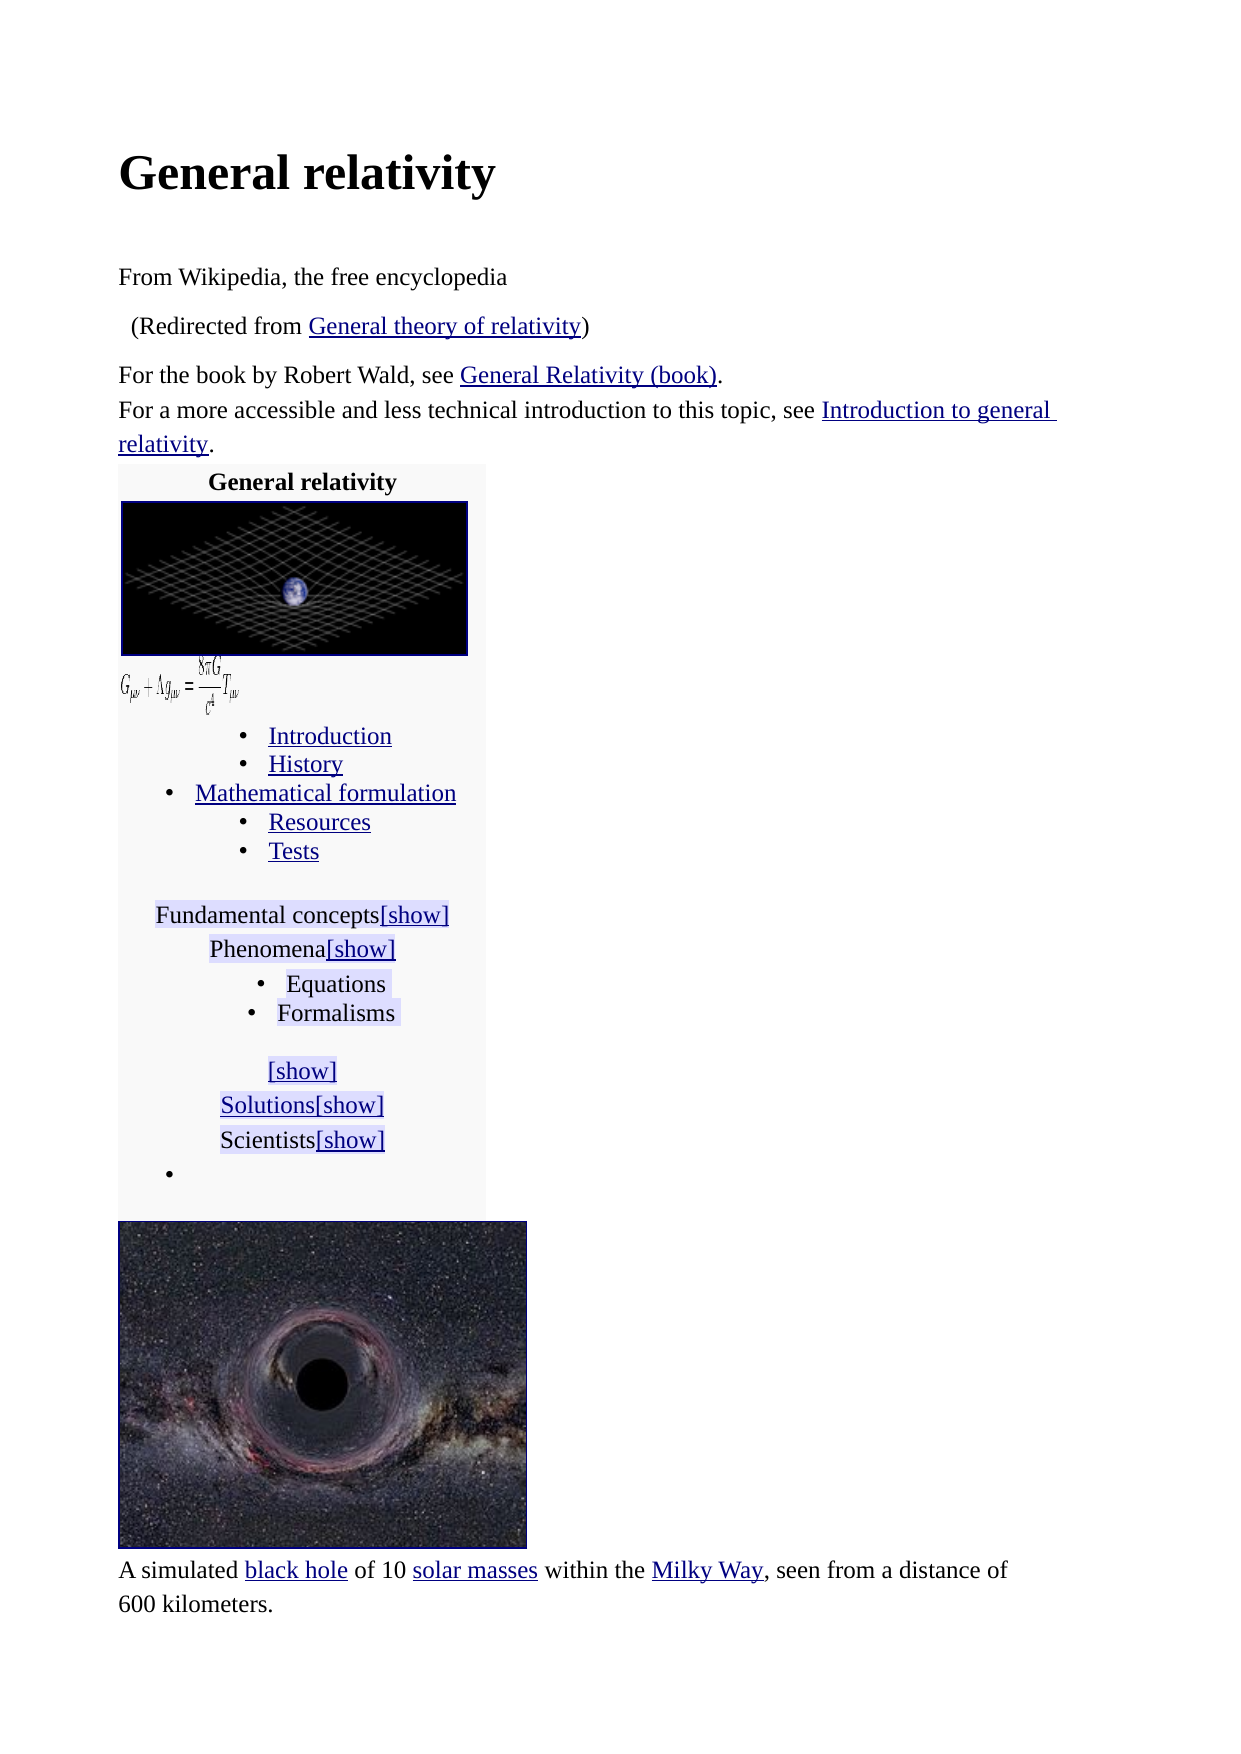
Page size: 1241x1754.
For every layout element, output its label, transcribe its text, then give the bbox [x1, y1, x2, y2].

table_cell Introduction History Mathematical formulation Resources Tests [118, 718, 486, 897]
table_header General relativity [118, 464, 486, 498]
table_cell Solutions[show] [118, 1088, 486, 1122]
subtitle General relativity [118, 143, 1122, 201]
table_cell Fundamental concepts[show] [118, 897, 486, 931]
text (Redirected from General theory of relativity) [118, 311, 1122, 340]
table_cell Equations Formalisms [show] [118, 966, 486, 1088]
picture [120, 1222, 526, 1547]
text From Wikipedia, the free encyclopedia [118, 262, 1122, 291]
picture [121, 656, 239, 715]
text A simulated black hole of 10 solar masses within the Milky Way, seen from a distance of 600 kilometers. [118, 1555, 1122, 1618]
table_cell Scientists[show] [118, 1122, 486, 1157]
text For a more accessible and less technical introduction to this topic, see Introduction to general relativity. [118, 395, 1122, 458]
picture [123, 503, 466, 654]
table_cell [118, 498, 486, 718]
text For the book by Robert Wald, see General Relativity (book). [118, 360, 1122, 389]
table_cell Phenomena[show] [118, 931, 486, 966]
table_cell [118, 1157, 486, 1221]
